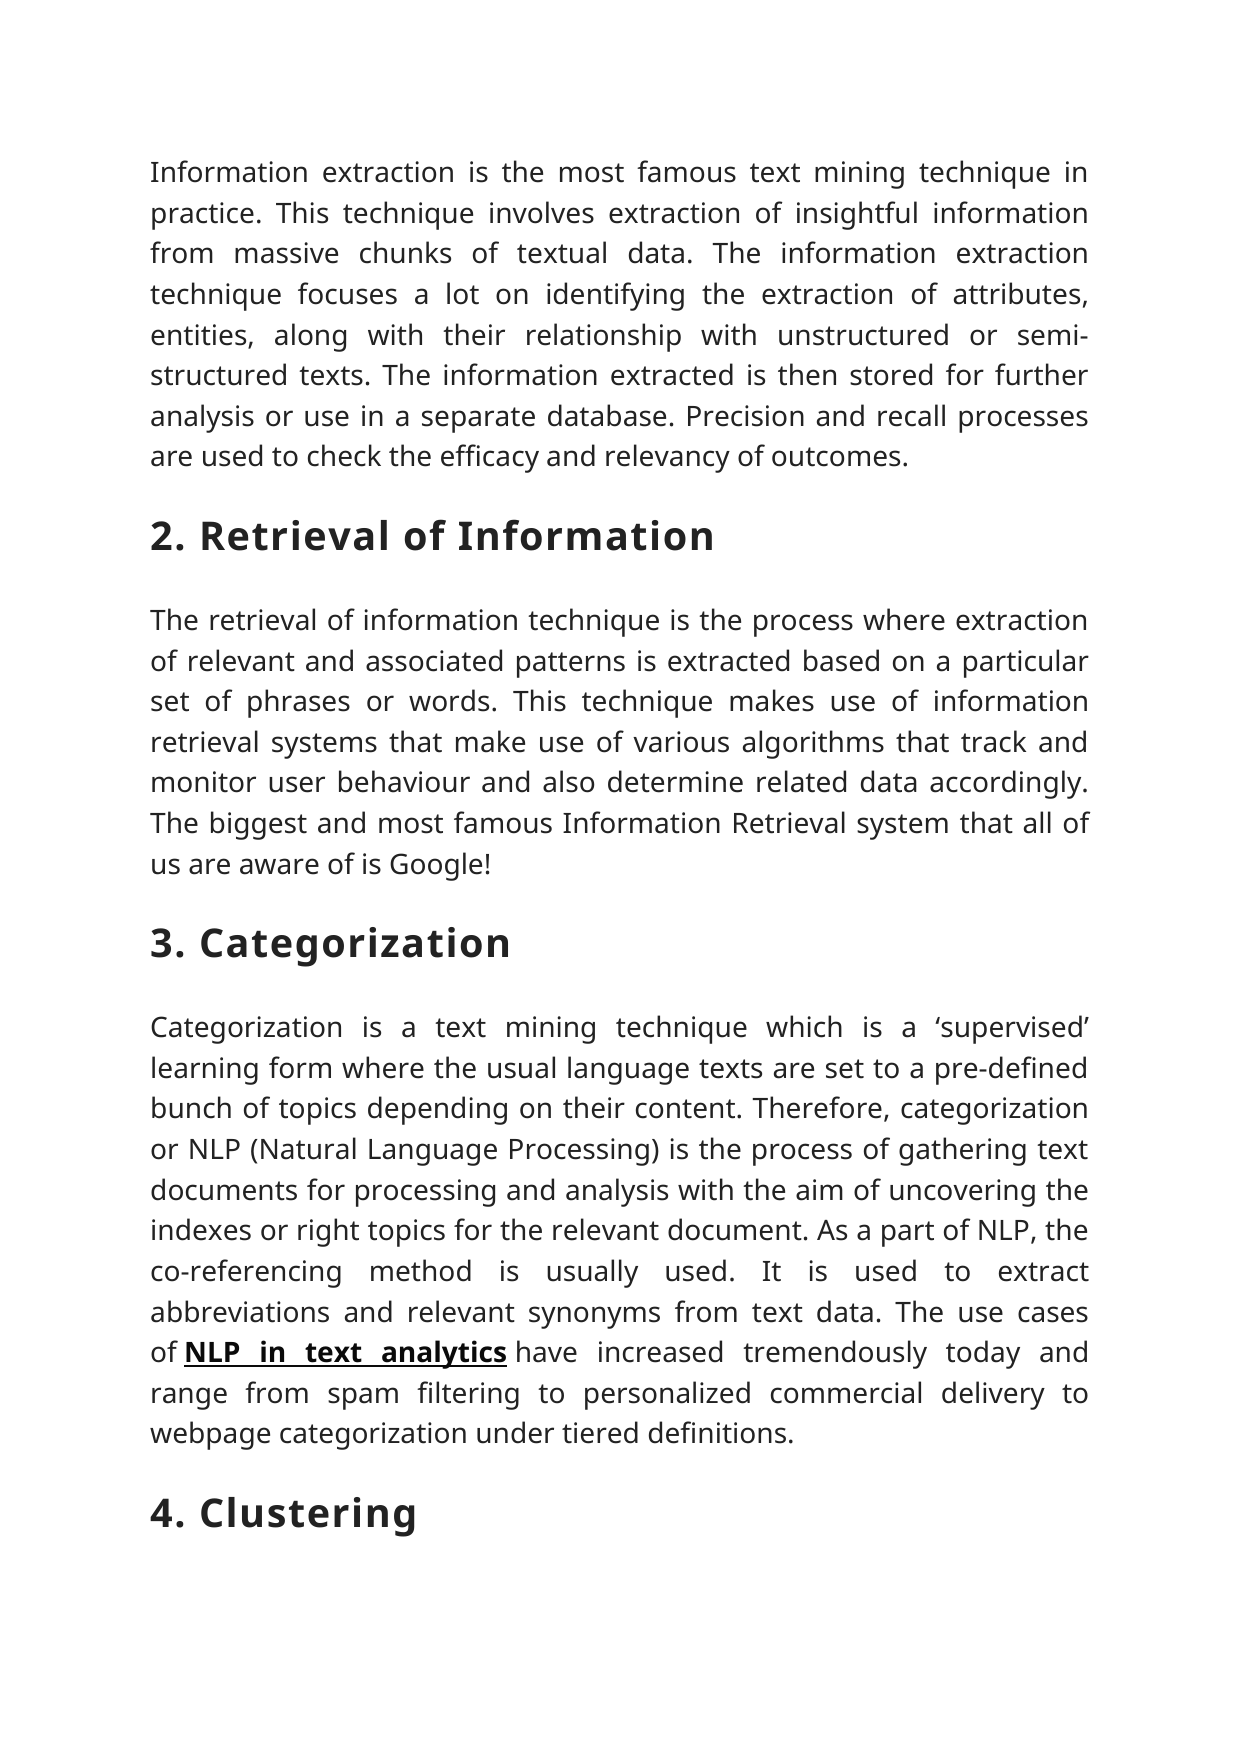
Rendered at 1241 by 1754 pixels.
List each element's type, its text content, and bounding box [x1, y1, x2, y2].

text Categorization is a text mining technique which is a ‘supervised’ learning form where the usual language texts are set to a pre-defined bunch of topics depending on their content. Therefore, categorization or NLP (Natural Language Processing) is the process of gathering text documents for processing and analysis with the aim of uncovering the indexes or right topics for the relevant document. As a part of NLP, the co-referencing method is usually used. It is used to extract abbreviations and relevant synonyms from text data. The use cases of NLP in text analytics have increased tremendously today and range from spam filtering to personalized commercial delivery to webpage categorization under tiered definitions. [150, 1005, 1090, 1452]
subtitle 4. Clustering [150, 1469, 1090, 1539]
text Information extraction is the most famous text mining technique in practice. This technique involves extraction of insightful information from massive chunks of textual data. The information extraction technique focuses a lot on identifying the extraction of attributes, entities, along with their relationship with unstructured or semi-structured texts. The information extracted is then stored for further analysis or use in a separate database. Precision and recall processes are used to check the efficacy and relevancy of outcomes. [150, 150, 1090, 475]
text The retrieval of information technique is the process where extraction of relevant and associated patterns is extracted based on a particular set of phrases or words. This technique makes use of information retrieval systems that make use of various algorithms that track and monitor user behaviour and also determine related data accordingly. The biggest and most famous Information Retrieval system that all of us are aware of is Google! [150, 598, 1090, 882]
subtitle 2. Retrieval of Information [150, 492, 1090, 562]
subtitle 3. Categorization [150, 899, 1090, 969]
